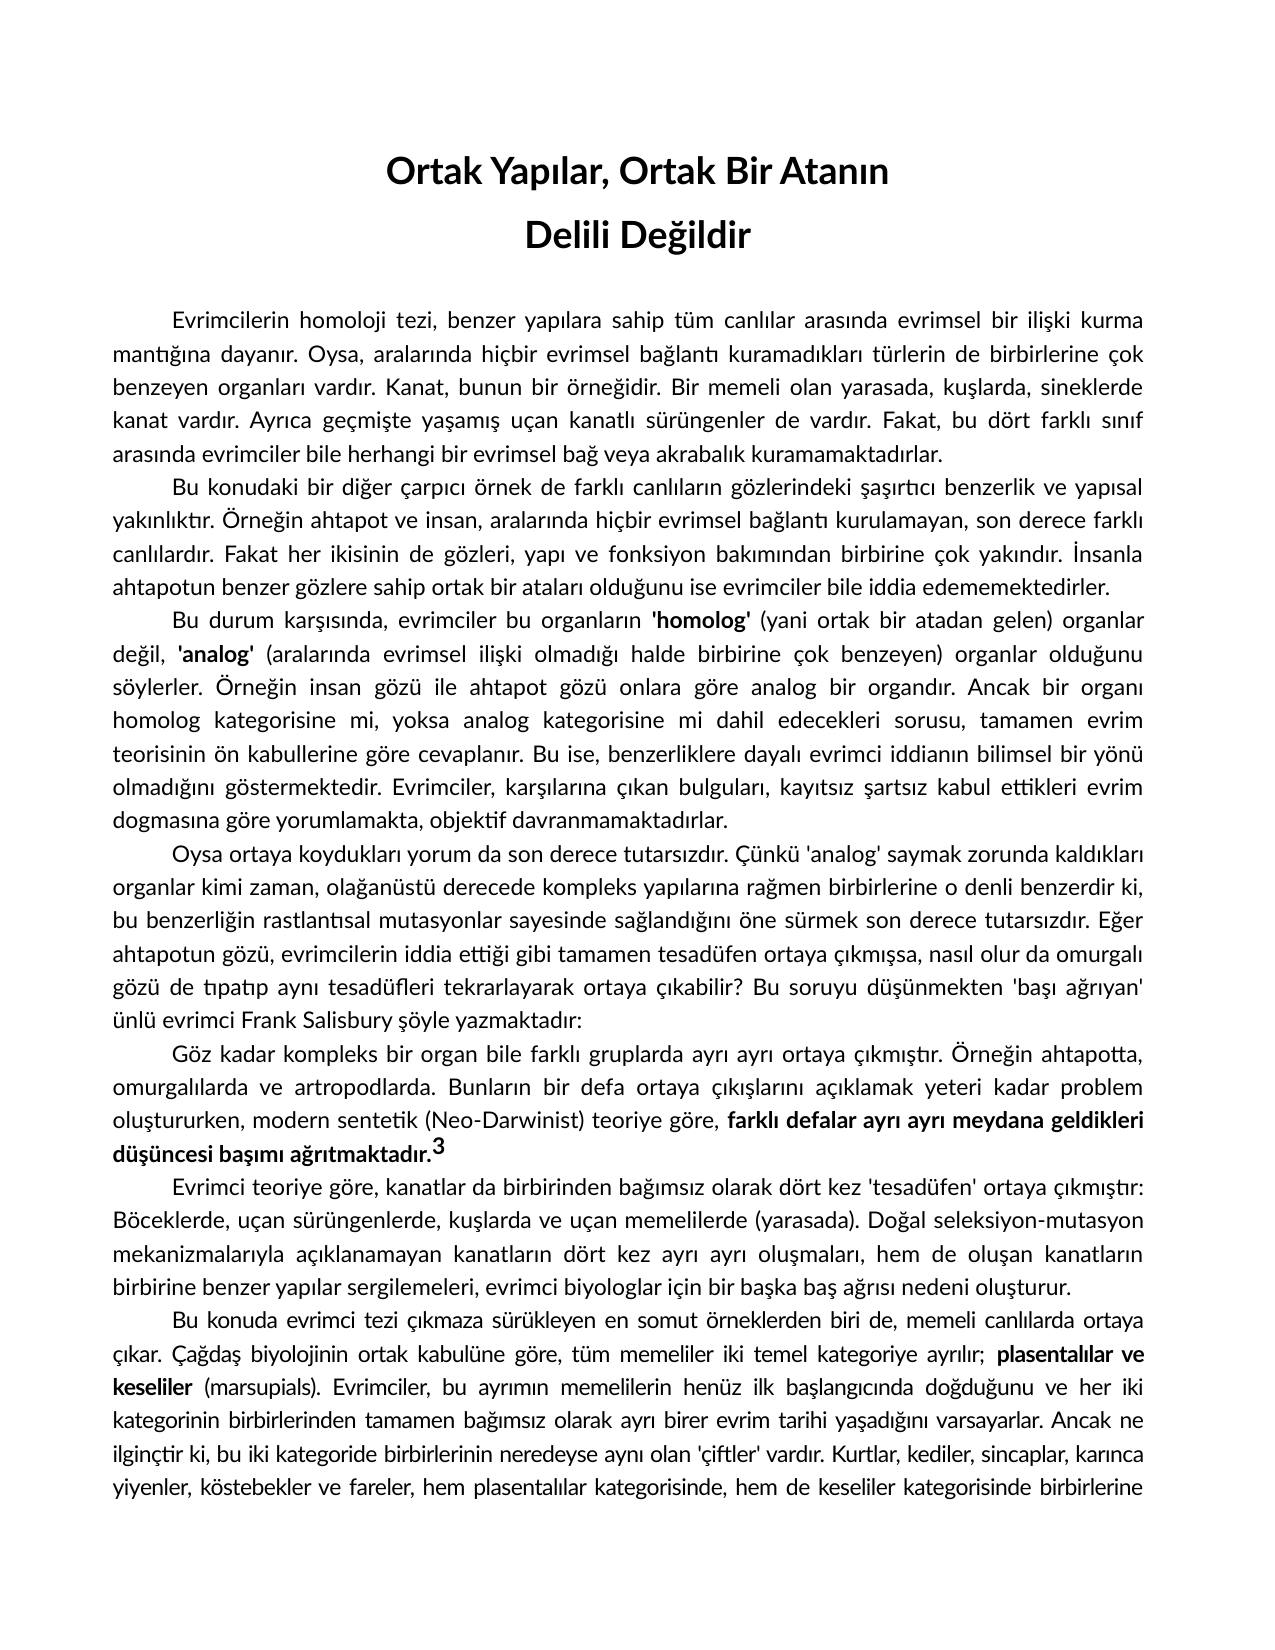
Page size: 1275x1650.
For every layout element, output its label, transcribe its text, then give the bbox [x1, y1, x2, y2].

text Bu konudaki bir diğer çarpıcı örnek de farklı canlıların gözlerindeki şaşırtıcı benzerlik ve yapısal yakınlıktır. Örneğin ahtapot ve insan, aralarında hiçbir evrimsel bağlantı kurulamayan, son derece farklı canlılardır. Fakat her ikisinin de gözleri, yapı ve fonksiyon bakımından birbirine çok yakındır. İnsanla ahtapotun benzer gözlere sahip ortak bir ataları olduğunu ise evrimciler bile iddia edememektedirler. [112, 469, 1145, 602]
text Evrimci teoriye göre, kanatlar da birbirinden bağımsız olarak dört kez 'tesadüfen' ortaya çıkmıştır: Böceklerde, uçan sürüngenlerde, kuşlarda ve uçan memelilerde (yarasada). Doğal seleksiyon-mutasyon mekanizmalarıyla açıklanamayan kanatların dört kez ayrı ayrı oluşmaları, hem de oluşan kanatların birbirine benzer yapılar sergilemeleri, evrimci biyologlar için bir başka baş ağrısı nedeni oluşturur. [112, 1169, 1145, 1302]
text Bu konuda evrimci tezi çıkmaza sürükleyen en somut örneklerden biri de, memeli canlılarda ortaya çıkar. Çağdaş biyolojinin ortak kabulüne göre, tüm memeliler iki temel kategoriye ayrılır; plasentalılar ve keseliler (marsupials). Evrimciler, bu ayrımın memelilerin henüz ilk başlangıcında doğduğunu ve her iki kategorinin birbirlerinden tamamen bağımsız olarak ayrı birer evrim tarihi yaşadığını varsayarlar. Ancak ne ilginçtir ki, bu iki kategoride birbirlerinin neredeyse aynı olan 'çiftler' vardır. Kurtlar, kediler, sincaplar, karınca yiyenler, köstebekler ve fareler, hem plasentalılar kategorisinde, hem de keseliler kategorisinde birbirlerine [112, 1302, 1145, 1502]
subtitle Delili Değildir [112, 211, 1162, 256]
text Göz kadar kompleks bir organ bile farklı gruplarda ayrı ayrı ortaya çıkmıştır. Örneğin ahtapotta, omurgalılarda ve artropodlarda. Bunların bir defa ortaya çıkışlarını açıklamak yeteri kadar problem oluştururken, modern sentetik (Neo-Darwinist) teoriye göre, farklı defalar ayrı ayrı meydana geldikleri düşüncesi başımı ağrıtmaktadır.3 [112, 1036, 1145, 1169]
text Evrimcilerin homoloji tezi, benzer yapılara sahip tüm canlılar arasında evrimsel bir ilişki kurma mantığına dayanır. Oysa, aralarında hiçbir evrimsel bağlantı kuramadıkları türlerin de birbirlerine çok benzeyen organları vardır. Kanat, bunun bir örneğidir. Bir memeli olan yarasada, kuşlarda, sineklerde kanat vardır. Ayrıca geçmişte yaşamış uçan kanatlı sürüngenler de vardır. Fakat, bu dört farklı sınıf arasında evrimciler bile herhangi bir evrimsel bağ veya akrabalık kuramamaktadırlar. [112, 302, 1145, 469]
text Oysa ortaya koydukları yorum da son derece tutarsızdır. Çünkü 'analog' saymak zorunda kaldıkları organlar kimi zaman, olağanüstü derecede kompleks yapılarına rağmen birbirlerine o denli benzerdir ki, bu benzerliğin rastlantısal mutasyonlar sayesinde sağlandığını öne sürmek son derece tutarsızdır. Eğer ahtapotun gözü, evrimcilerin iddia ettiği gibi tamamen tesadüfen ortaya çıkmışsa, nasıl olur da omurgalı gözü de tıpatıp aynı tesadüfleri tekrarlayarak ortaya çıkabilir? Bu soruyu düşünmekten 'başı ağrıyan' ünlü evrimci Frank Salisbury şöyle yazmaktadır: [112, 836, 1145, 1036]
subtitle Ortak Yapılar, Ortak Bir Atanın [112, 148, 1162, 193]
text Bu durum karşısında, evrimciler bu organların 'homolog' (yani ortak bir atadan gelen) organlar değil, 'analog' (aralarında evrimsel ilişki olmadığı halde birbirine çok benzeyen) organlar olduğunu söylerler. Örneğin insan gözü ile ahtapot gözü onlara göre analog bir organdır. Ancak bir organı homolog kategorisine mi, yoksa analog kategorisine mi dahil edecekleri sorusu, tamamen evrim teorisinin ön kabullerine göre cevaplanır. Bu ise, benzerliklere dayalı evrimci iddianın bilimsel bir yönü olmadığını göstermektedir. Evrimciler, karşılarına çıkan bulguları, kayıtsız şartsız kabul ettikleri evrim dogmasına göre yorumlamakta, objektif davranmamaktadırlar. [112, 602, 1145, 836]
